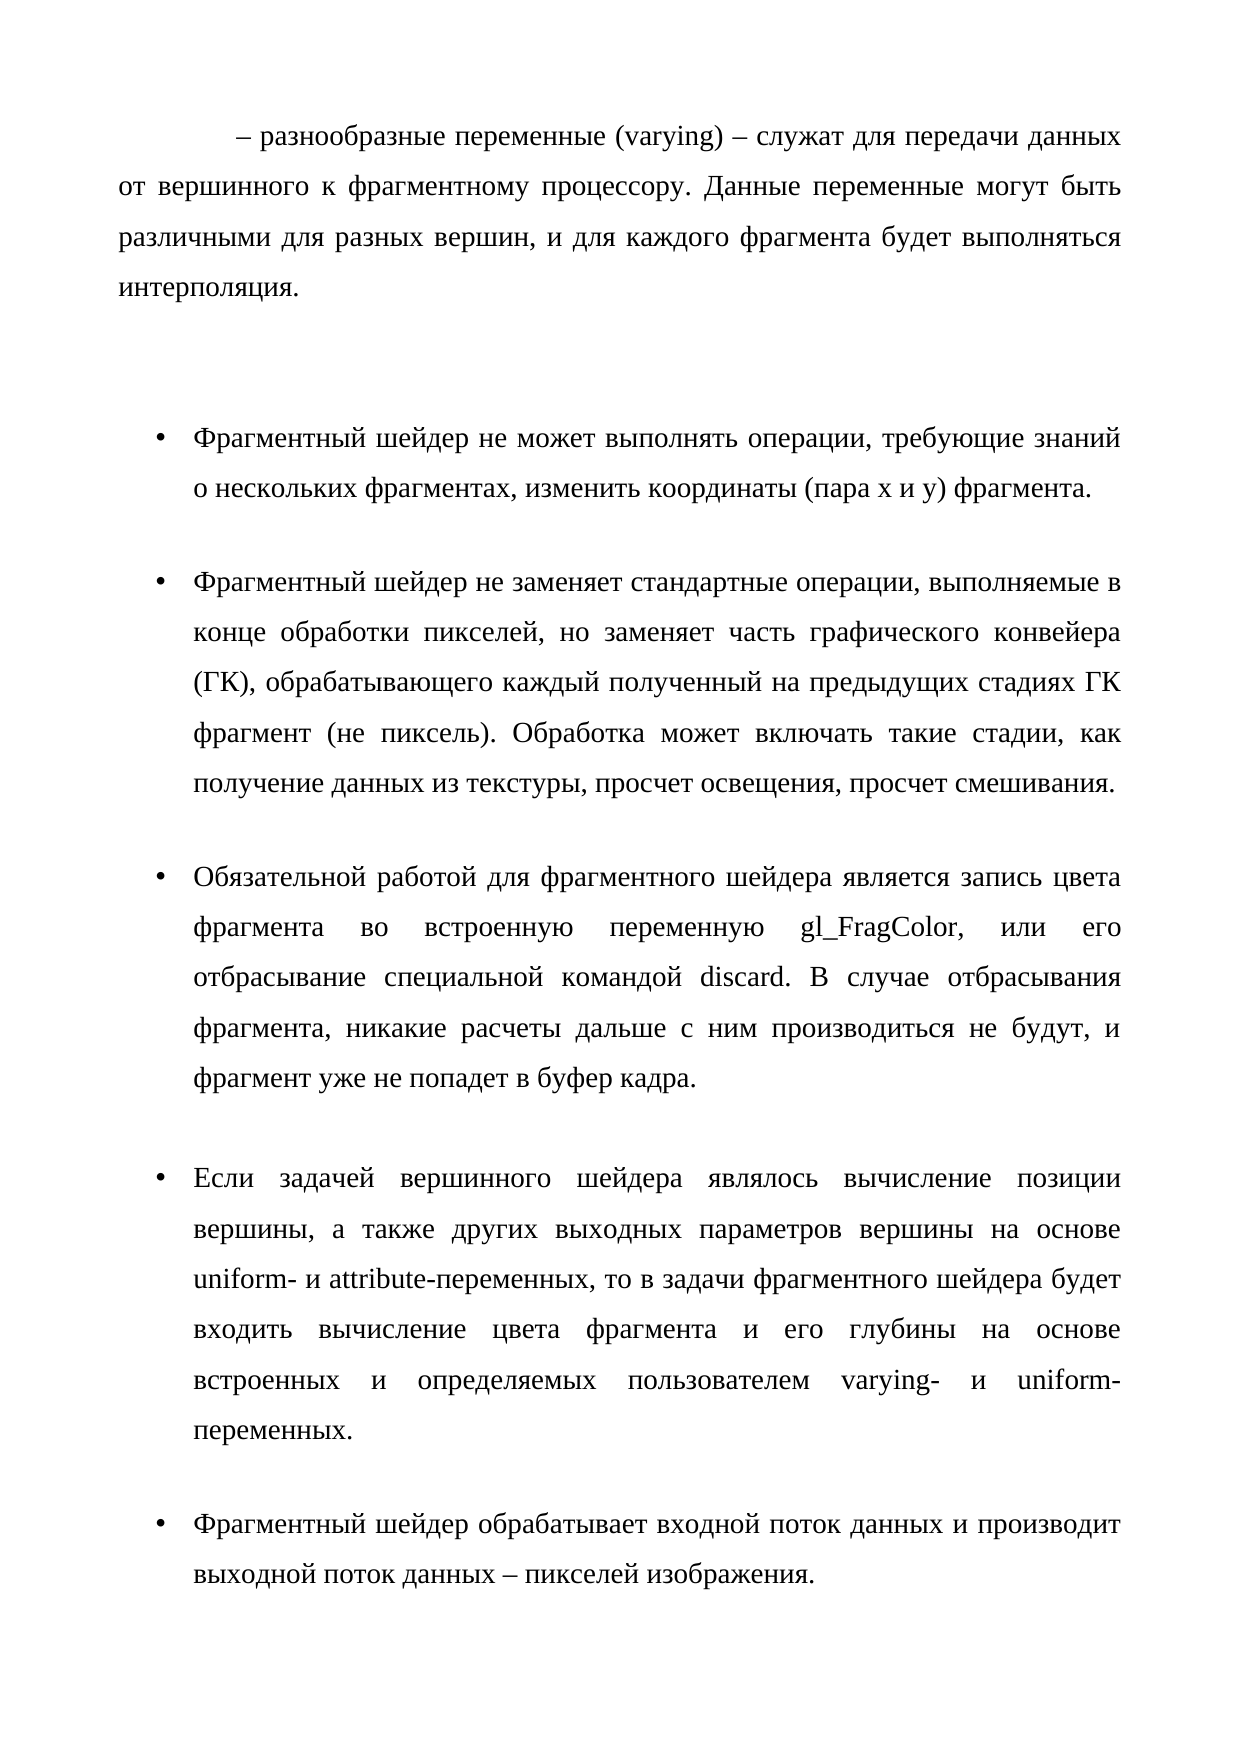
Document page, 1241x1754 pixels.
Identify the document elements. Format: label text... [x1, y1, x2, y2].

list Фрагментный шейдер не может выполнять операции, требующие знаний о нескольких фрагментах, изменить координаты (пара x и y) фрагмента. [156, 420, 1122, 504]
list Фрагментный шейдер обрабатывает входной поток данных и производит выходной поток данных – пикселей изображения. [156, 1506, 1122, 1590]
text – разнообразные переменные (varying) – служат для передачи данных от вершинного к фрагментному процессору. Данные переменные могут быть различными для разных вершин, и для каждого фрагмента будет выполняться интерполяция. [118, 118, 1122, 303]
list Обязательной работой для фрагментного шейдера является запись цвета фрагмента во встроенную переменную gl_FragColor, или его отбрасывание специальной командой discard. В случае отбрасывания фрагмента, никакие расчеты дальше с ним производиться не будут, и фрагмент уже не попадет в буфер кадра. [156, 859, 1122, 1093]
list Если задачей вершинного шейдера являлось вычисление позиции вершины, а также других выходных параметров вершины на основе uniform- и attribute-переменных, то в задачи фрагментного шейдера будет входить вычисление цвета фрагмента и его глубины на основе встроенных и определяемых пользователем varying- и uniform-переменных. [156, 1161, 1122, 1446]
list Фрагментный шейдер не заменяет стандартные операции, выполняемые в конце обработки пикселей, но заменяет часть графического конвейера (ГК), обрабатывающего каждый полученный на предыдущих стадиях ГК фрагмент (не пиксель). Обработка может включать такие стадии, как получение данных из текстуры, просчет освещения, просчет смешивания. [156, 564, 1122, 799]
